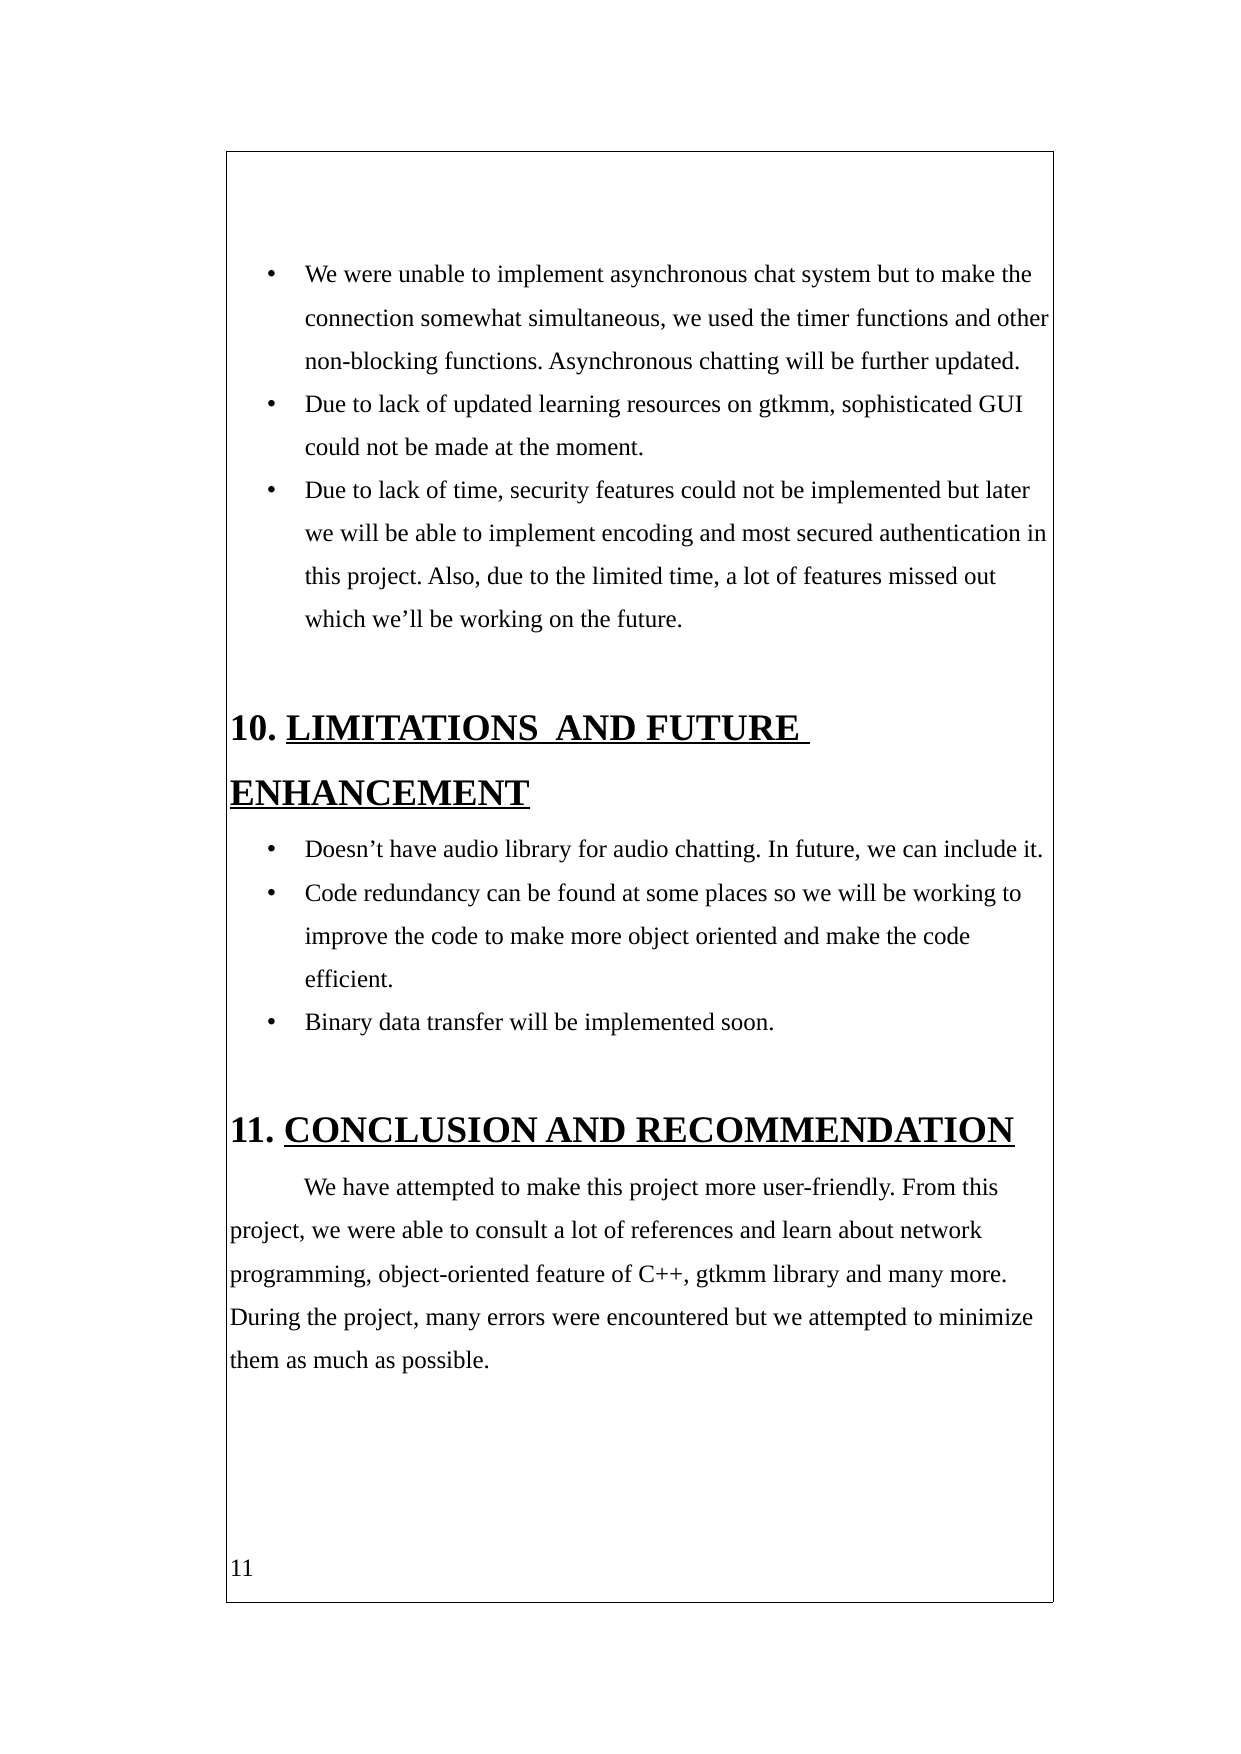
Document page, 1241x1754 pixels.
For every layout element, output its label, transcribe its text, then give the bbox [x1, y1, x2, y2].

text 10. LIMITATIONS AND FUTURE ENHANCEMENT [229, 705, 1050, 813]
text 11. CONCLUSION AND RECOMMENDATION [229, 1108, 1050, 1151]
list Binary data transfer will be implemented soon. [267, 1007, 1050, 1036]
list We were unable to implement asynchronous chat system but to make the connection somewhat simultaneous, we used the timer functions and other non-blocking functions. Asynchronous chatting will be further updated. [267, 259, 1050, 374]
list Due to lack of time, security features could not be implemented but later we will be able to implement encoding and most secured authentication in this project. Also, due to the limited time, a lot of features missed out which we’ll be working on the future. [267, 475, 1050, 633]
list Code redundancy can be found at some places so we will be working to improve the code to make more object oriented and make the code efficient. [267, 878, 1050, 993]
list Due to lack of updated learning resources on gtkmm, sophisticated GUI could not be made at the moment. [267, 389, 1050, 461]
text We have attempted to make this project more user-friendly. From this project, we were able to consult a lot of references and learn about network programming, object-oriented feature of C++, gtkmm library and many more. During the project, many errors were encountered but we attempted to minimize them as much as possible. [229, 1172, 1050, 1374]
list Doesn’t have audio library for audio chatting. In future, we can include it. [267, 834, 1050, 863]
